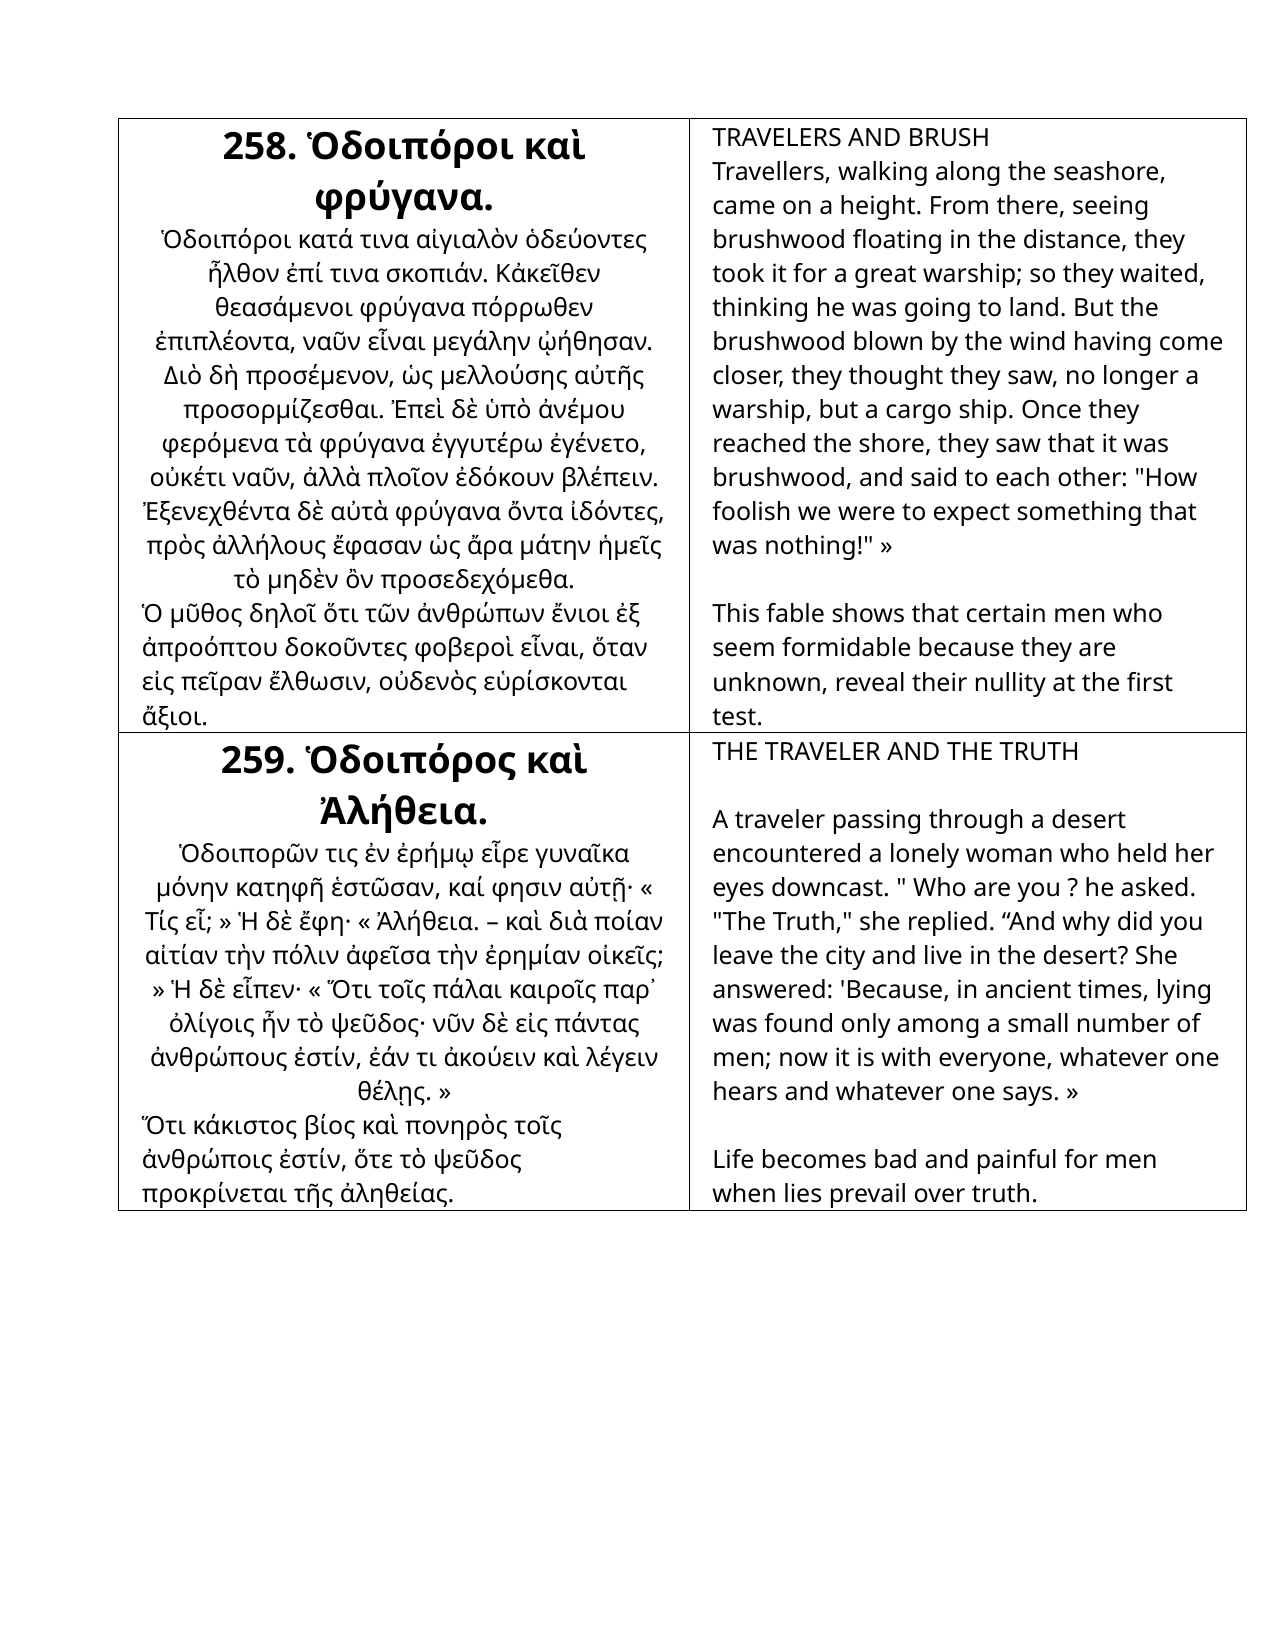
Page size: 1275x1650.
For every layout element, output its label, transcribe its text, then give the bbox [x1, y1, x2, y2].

table_cell 258. Ὁδοιπόροι καὶ φρύγανα. Ὁδοιπόροι κατά τινα αἰγιαλὸν ὁδεύοντες ἦλθον ἐπί τινα σκοπιάν. Κἀκεῖθεν θεασάμενοι φρύγανα πόρρωθεν ἐπιπλέοντα, ναῦν εἶναι μεγάλην ᾠήθησαν. Διὸ δὴ προσέμενον, ὡς μελλούσης αὐτῆς προσορμίζεσθαι. Ἐπεὶ δὲ ὑπὸ ἀνέμου φερόμενα τὰ φρύγανα ἐγγυτέρω ἐγένετο, οὐκέτι ναῦν, ἀλλὰ πλοῖον ἐδόκουν βλέπειν. Ἐξενεχθέντα δὲ αὐτὰ φρύγανα ὄντα ἰδόντες, πρὸς ἀλλήλους ἔφασαν ὡς ἄρα μάτην ἡμεῖς τὸ μηδὲν ὂν προσεδεχόμεθα. Ὁ μῦθος δηλοῖ ὅτι τῶν ἀνθρώπων ἔνιοι ἐξ ἀπροόπτου δοκοῦντες φοβεροὶ εἶναι, ὅταν εἰς πεῖραν ἔλθωσιν, οὐδενὸς εὑρίσκονται ἄξιοι. [119, 119, 689, 732]
table_cell THE TRAVELER AND THE TRUTH A traveler passing through a desert encountered a lonely woman who held her eyes downcast. " Who are you ? he asked. "The Truth," she replied. “And why did you leave the city and live in the desert? She answered: 'Because, in ancient times, lying was found only among a small number of men; now it is with everyone, whatever one hears and whatever one says. » Life becomes bad and painful for men when lies prevail over truth. [690, 733, 1246, 1210]
table_cell TRAVELERS AND BRUSH Travellers, walking along the seashore, came on a height. From there, seeing brushwood floating in the distance, they took it for a great warship; so they waited, thinking he was going to land. But the brushwood blown by the wind having come closer, they thought they saw, no longer a warship, but a cargo ship. Once they reached the shore, they saw that it was brushwood, and said to each other: "How foolish we were to expect something that was nothing!" » This fable shows that certain men who seem formidable because they are unknown, reveal their nullity at the first test. [690, 119, 1246, 732]
table_cell 259. Ὁδοιπόρος καὶ Ἀλήθεια. Ὁδοιπορῶν τις ἐν ἐρήμῳ εἷρε γυναῖκα μόνην κατηφῆ ἑστῶσαν, καί φησιν αὐτῇ· « Τίς εἶ; » Ἡ δὲ ἔφη· « Ἀλήθεια. – καὶ διὰ ποίαν αἰτίαν τὴν πόλιν ἀφεῖσα τὴν ἐρημίαν οἰκεῖς; » Ἡ δὲ εἶπεν· « Ὅτι τοῖς πάλαι καιροῖς παρ᾿ ὀλίγοις ἦν τὸ ψεῦδος· νῦν δὲ εἰς πάντας ἀνθρώπους ἐστίν, ἐάν τι ἀκούειν καὶ λέγειν θέλῃς. » Ὅτι κάκιστος βίος καὶ πονηρὸς τοῖς ἀνθρώποις ἐστίν, ὅτε τὸ ψεῦδος προκρίνεται τῆς ἀληθείας. [119, 733, 689, 1210]
